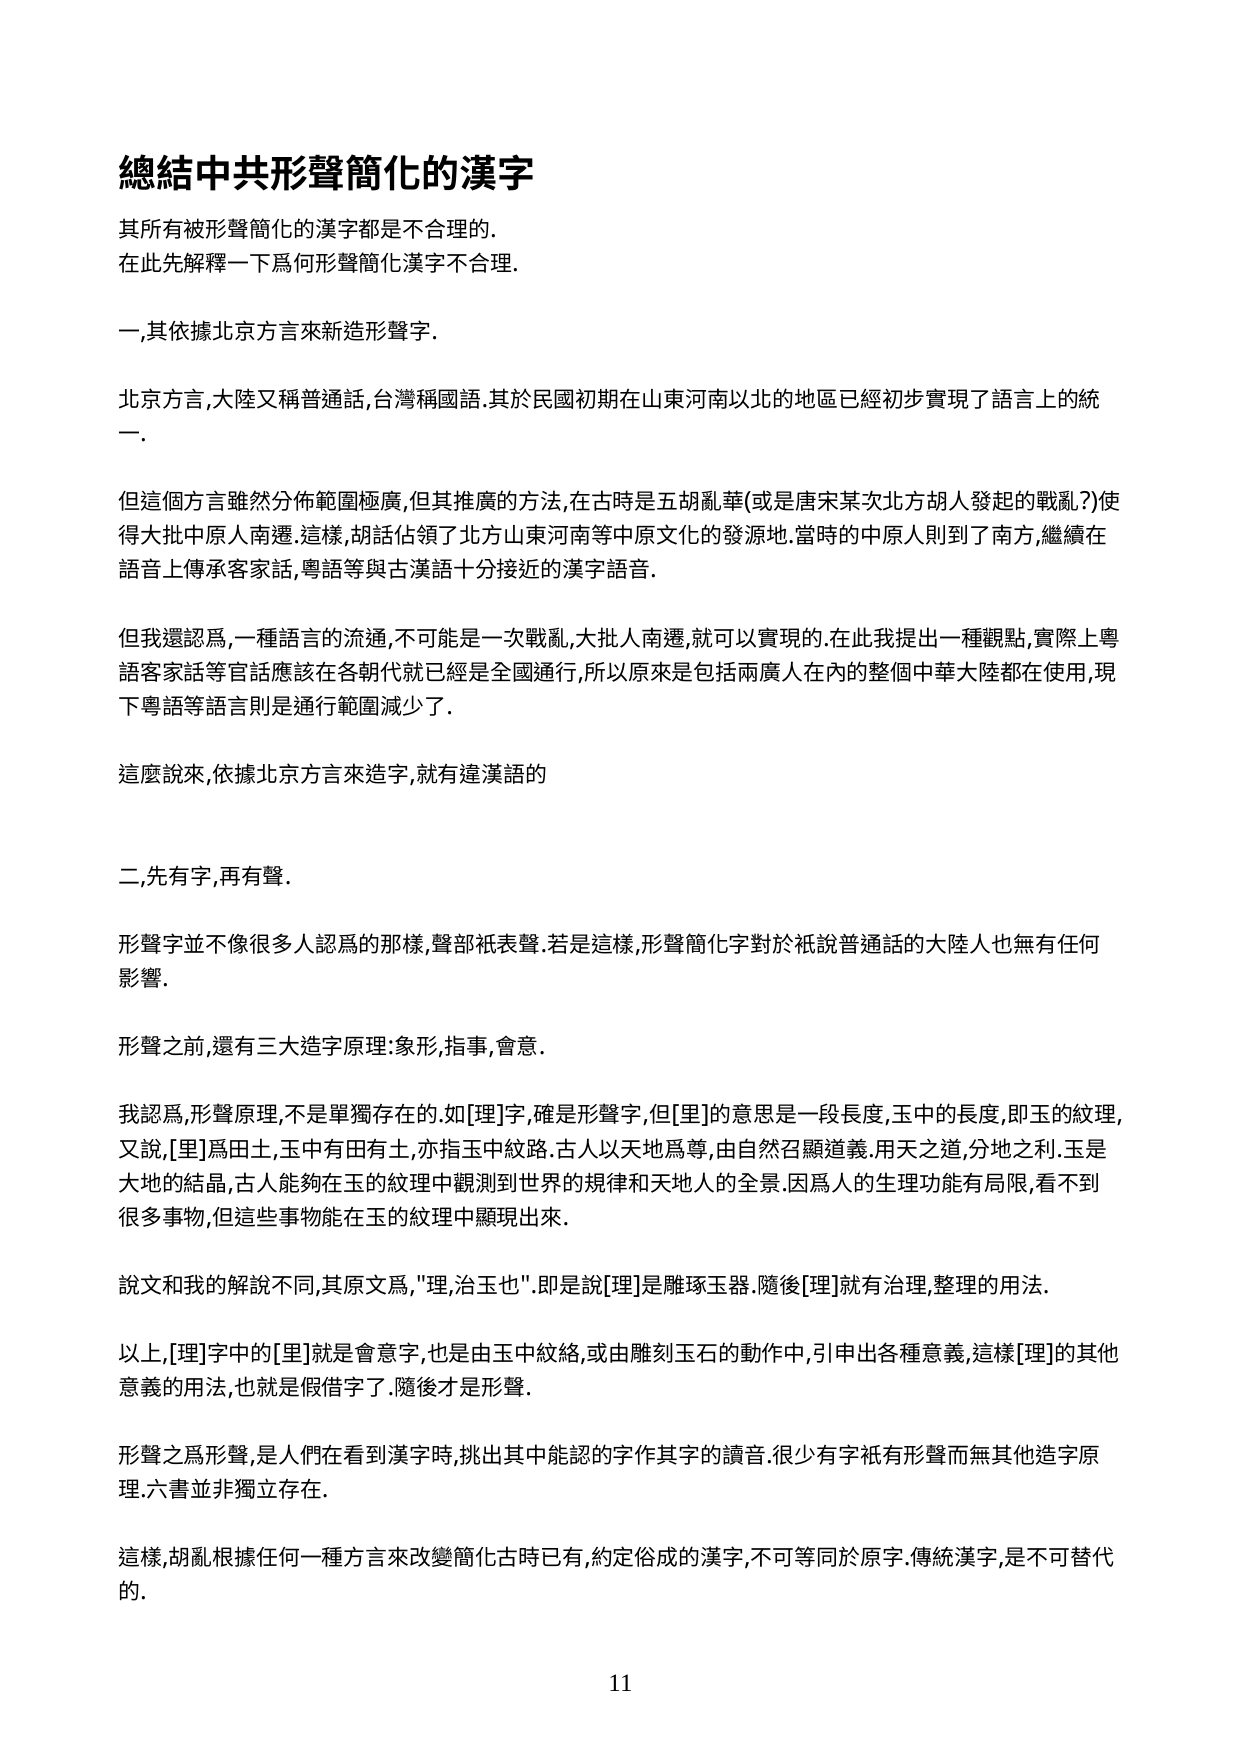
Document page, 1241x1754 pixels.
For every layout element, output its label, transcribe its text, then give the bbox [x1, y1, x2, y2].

text 我認爲,形聲原理,不是單獨存在的.如[理]字,確是形聲字,但[里]的意思是一段長度,玉中的長度,即玉的紋理,又說,[里]爲田土,玉中有田有土,亦指玉中紋路.古人以天地爲尊,由自然召顯道義.用天之道,分地之利.玉是大地的結晶,古人能夠在玉的紋理中觀測到世界的規律和天地人的全景.因爲人的生理功能有局限,看不到很多事物,但這些事物能在玉的紋理中顯現出來. [118, 1096, 1122, 1232]
text 這樣,胡亂根據任何一種方言來改變簡化古時已有,約定俗成的漢字,不可等同於原字.傳統漢字,是不可替代的. [118, 1539, 1122, 1607]
text 但我還認爲,一種語言的流通,不可能是一次戰亂,大批人南遷,就可以實現的.在此我提出一種觀點,實際上粵語客家話等官話應該在各朝代就已經是全國通行,所以原來是包括兩廣人在內的整個中華大陸都在使用,現下粵語等語言則是通行範圍減少了. [118, 619, 1122, 721]
text 北京方言,大陸又稱普通話,台灣稱國語.其於民國初期在山東河南以北的地區已經初步實現了語言上的統一. [118, 381, 1122, 449]
text 形聲之爲形聲,是人們在看到漢字時,挑出其中能認的字作其字的讀音.很少有字衹有形聲而無其他造字原理.六書並非獨立存在. [118, 1437, 1122, 1505]
text 其所有被形聲簡化的漢字都是不合理的. [118, 211, 1122, 244]
text 說文和我的解說不同,其原文爲,"理,治玉也".即是說[理]是雕琢玉器.隨後[理]就有治理,整理的用法. [118, 1266, 1122, 1301]
text 在此先解釋一下爲何形聲簡化漢字不合理. [118, 244, 1122, 279]
text 形聲字並不像很多人認爲的那樣,聲部衹表聲.若是這樣,形聲簡化字對於衹說普通話的大陸人也無有任何影響. [118, 926, 1122, 994]
text 一,其依據北京方言來新造形聲字. [118, 313, 1122, 347]
subtitle 總結中共形聲簡化的漢字 [118, 143, 1122, 198]
text 以上,[理]字中的[里]就是會意字,也是由玉中紋絡,或由雕刻玉石的動作中,引申出各種意義,這樣[理]的其他意義的用法,也就是假借字了.隨後才是形聲. [118, 1334, 1122, 1403]
text 形聲之前,還有三大造字原理:象形,指事,會意. [118, 1028, 1122, 1062]
text 這麼說來,依據北京方言來造字,就有違漢語的 [118, 756, 1122, 789]
text 但這個方言雖然分佈範圍極廣,但其推廣的方法,在古時是五胡亂華(或是唐宋某次北方胡人發起的戰亂?)使得大批中原人南遷.這樣,胡話佔領了北方山東河南等中原文化的發源地.當時的中原人則到了南方,繼續在語音上傳承客家話,粵語等與古漢語十分接近的漢字語音. [118, 483, 1122, 585]
text 二,先有字,再有聲. [118, 858, 1122, 892]
